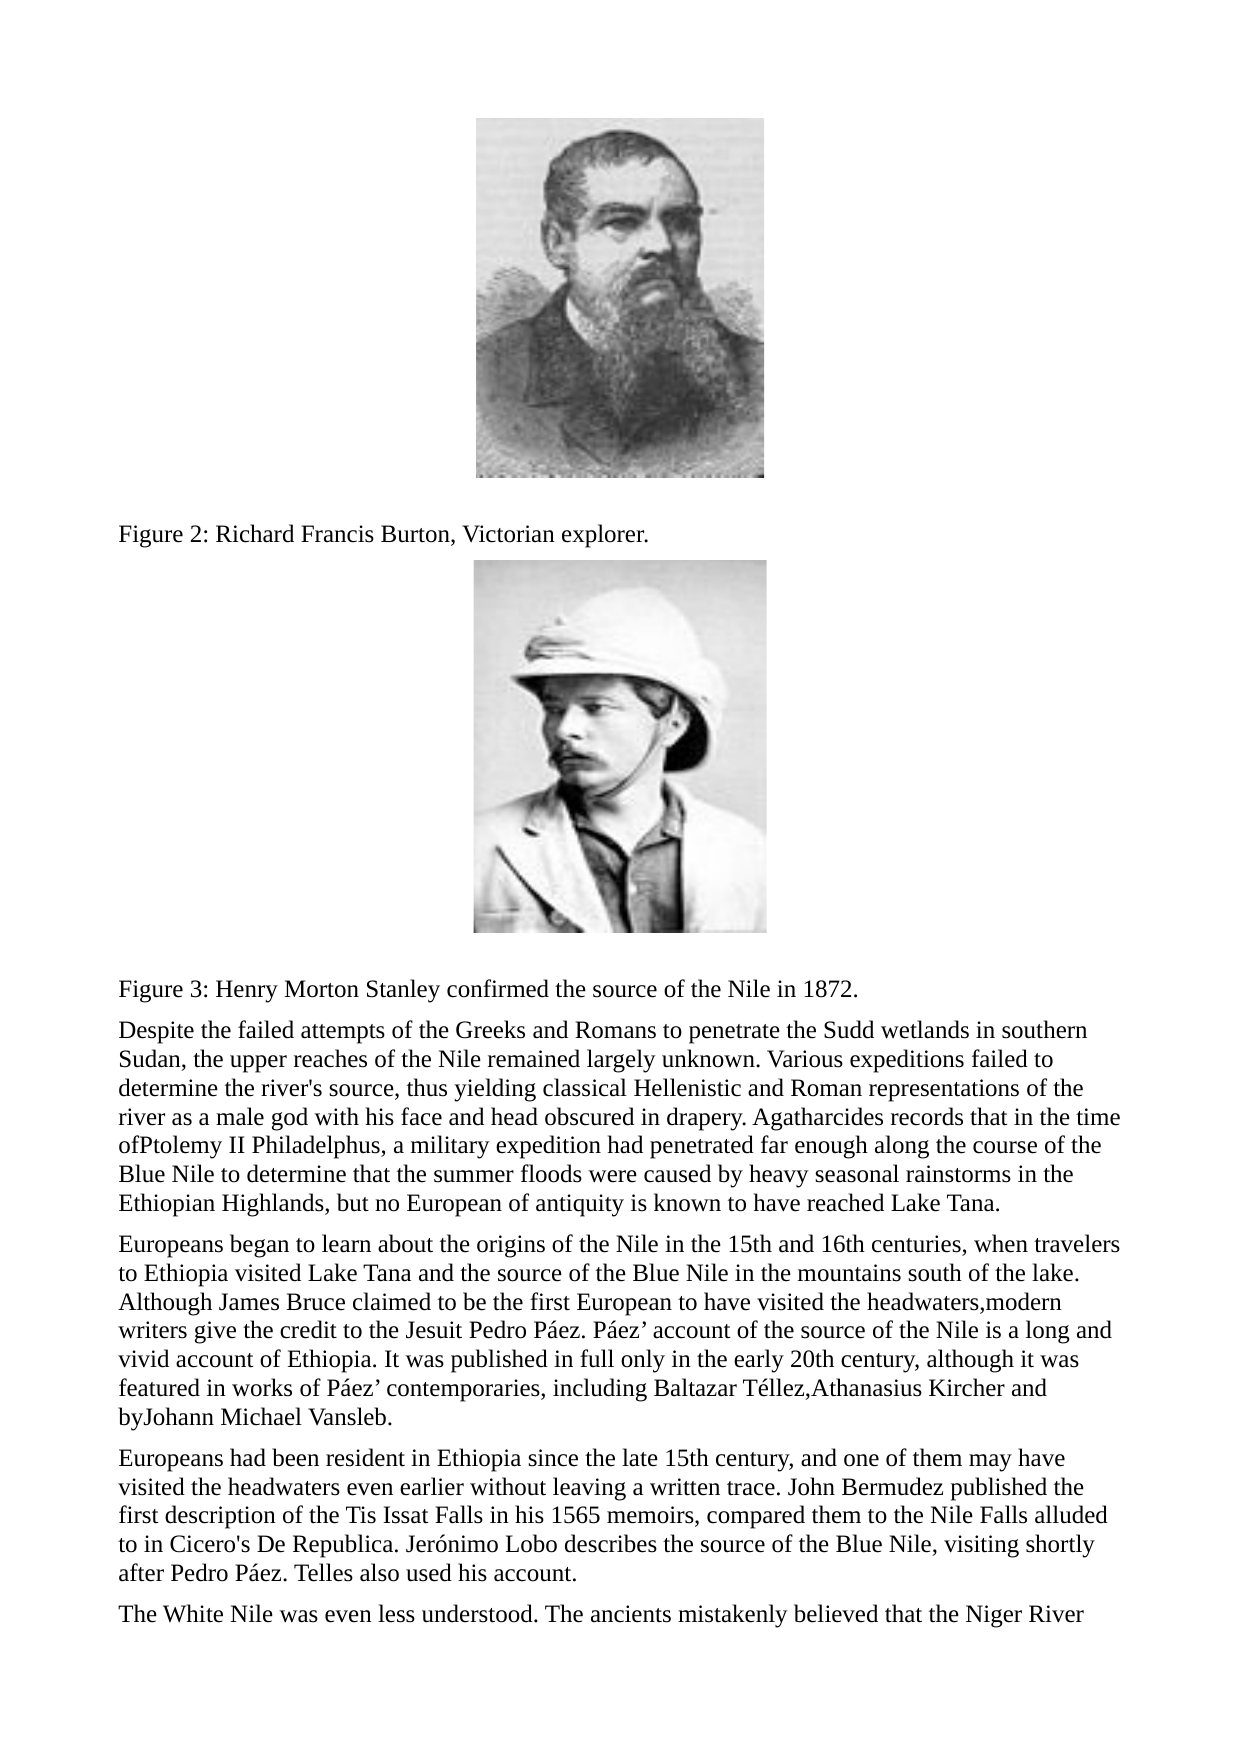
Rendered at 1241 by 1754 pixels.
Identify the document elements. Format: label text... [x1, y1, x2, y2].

text Europeans had been resident in Ethiopia since the late 15th century, and one of them may have visited the headwaters even earlier without leaving a written trace. John Bermudez published the first description of the Tis Issat Falls in his 1565 memoirs, compared them to the Nile Falls alluded to in Cicero's De Republica. Jerónimo Lobo describes the source of the Blue Nile, visiting shortly after Pedro Páez. Telles also used his account. [118, 1443, 1122, 1587]
picture [476, 118, 765, 478]
text Despite the failed attempts of the Greeks and Romans to penetrate the Sudd wetlands in southern Sudan, the upper reaches of the Nile remained largely unknown. Various expeditions failed to determine the river's source, thus yielding classical Hellenistic and Roman representations of the river as a male god with his face and head obscured in drapery. Agatharcides records that in the time ofPtolemy II Philadelphus, a military expedition had penetrated far enough along the course of the Blue Nile to determine that the summer floods were caused by heavy seasonal rainstorms in the Ethiopian Highlands, but no European of antiquity is known to have reached Lake Tana. [118, 1015, 1122, 1217]
text The White Nile was even less understood. The ancients mistakenly believed that the Niger River [118, 1599, 1122, 1628]
text Europeans began to learn about the origins of the Nile in the 15th and 16th centuries, when travelers to Ethiopia visited Lake Tana and the source of the Blue Nile in the mountains south of the lake. Although James Bruce claimed to be the first European to have visited the headwaters,modern writers give the credit to the Jesuit Pedro Páez. Páez’ account of the source of the Nile is a long and vivid account of Ethiopia. It was published in full only in the early 20th century, although it was featured in works of Páez’ contemporaries, including Baltazar Téllez,Athanasius Kircher and byJohann Michael Vansleb. [118, 1229, 1122, 1430]
text Figure 2: Richard Francis Burton, Victorian explorer. [118, 519, 1122, 548]
text Figure 3: Henry Morton Stanley confirmed the source of the Nile in 1872. [118, 974, 1122, 1003]
picture [473, 560, 767, 933]
